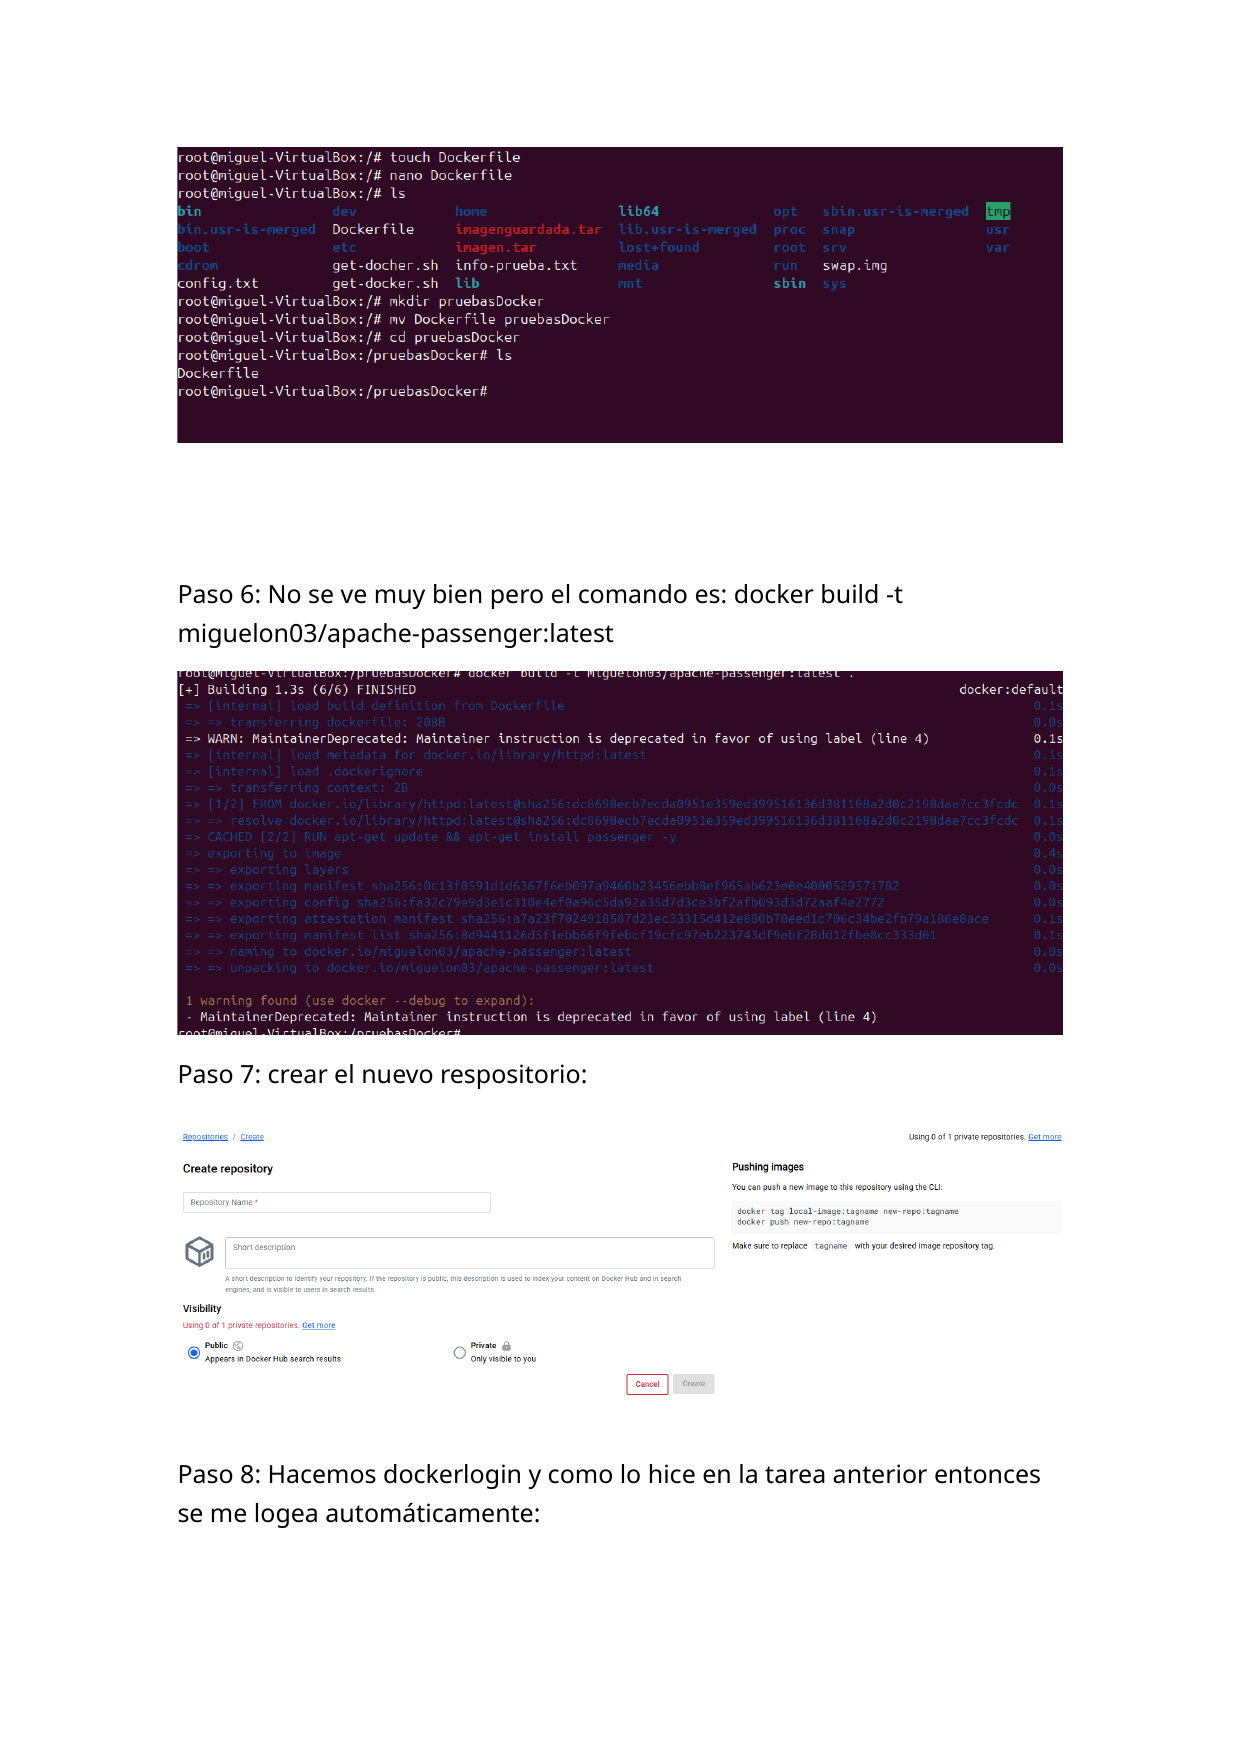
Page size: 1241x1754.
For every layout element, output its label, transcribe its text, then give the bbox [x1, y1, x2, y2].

text Paso 7: crear el nuevo respositorio: [177, 1056, 1063, 1091]
text Paso 6: No se ve muy bien pero el comando es: docker build -t miguelon03/apache-passenger:latest [177, 576, 1063, 649]
text Paso 8: Hacemos dockerlogin y como lo hice en la tarea anterior entonces se me logea automáticamente: [177, 1456, 1063, 1529]
